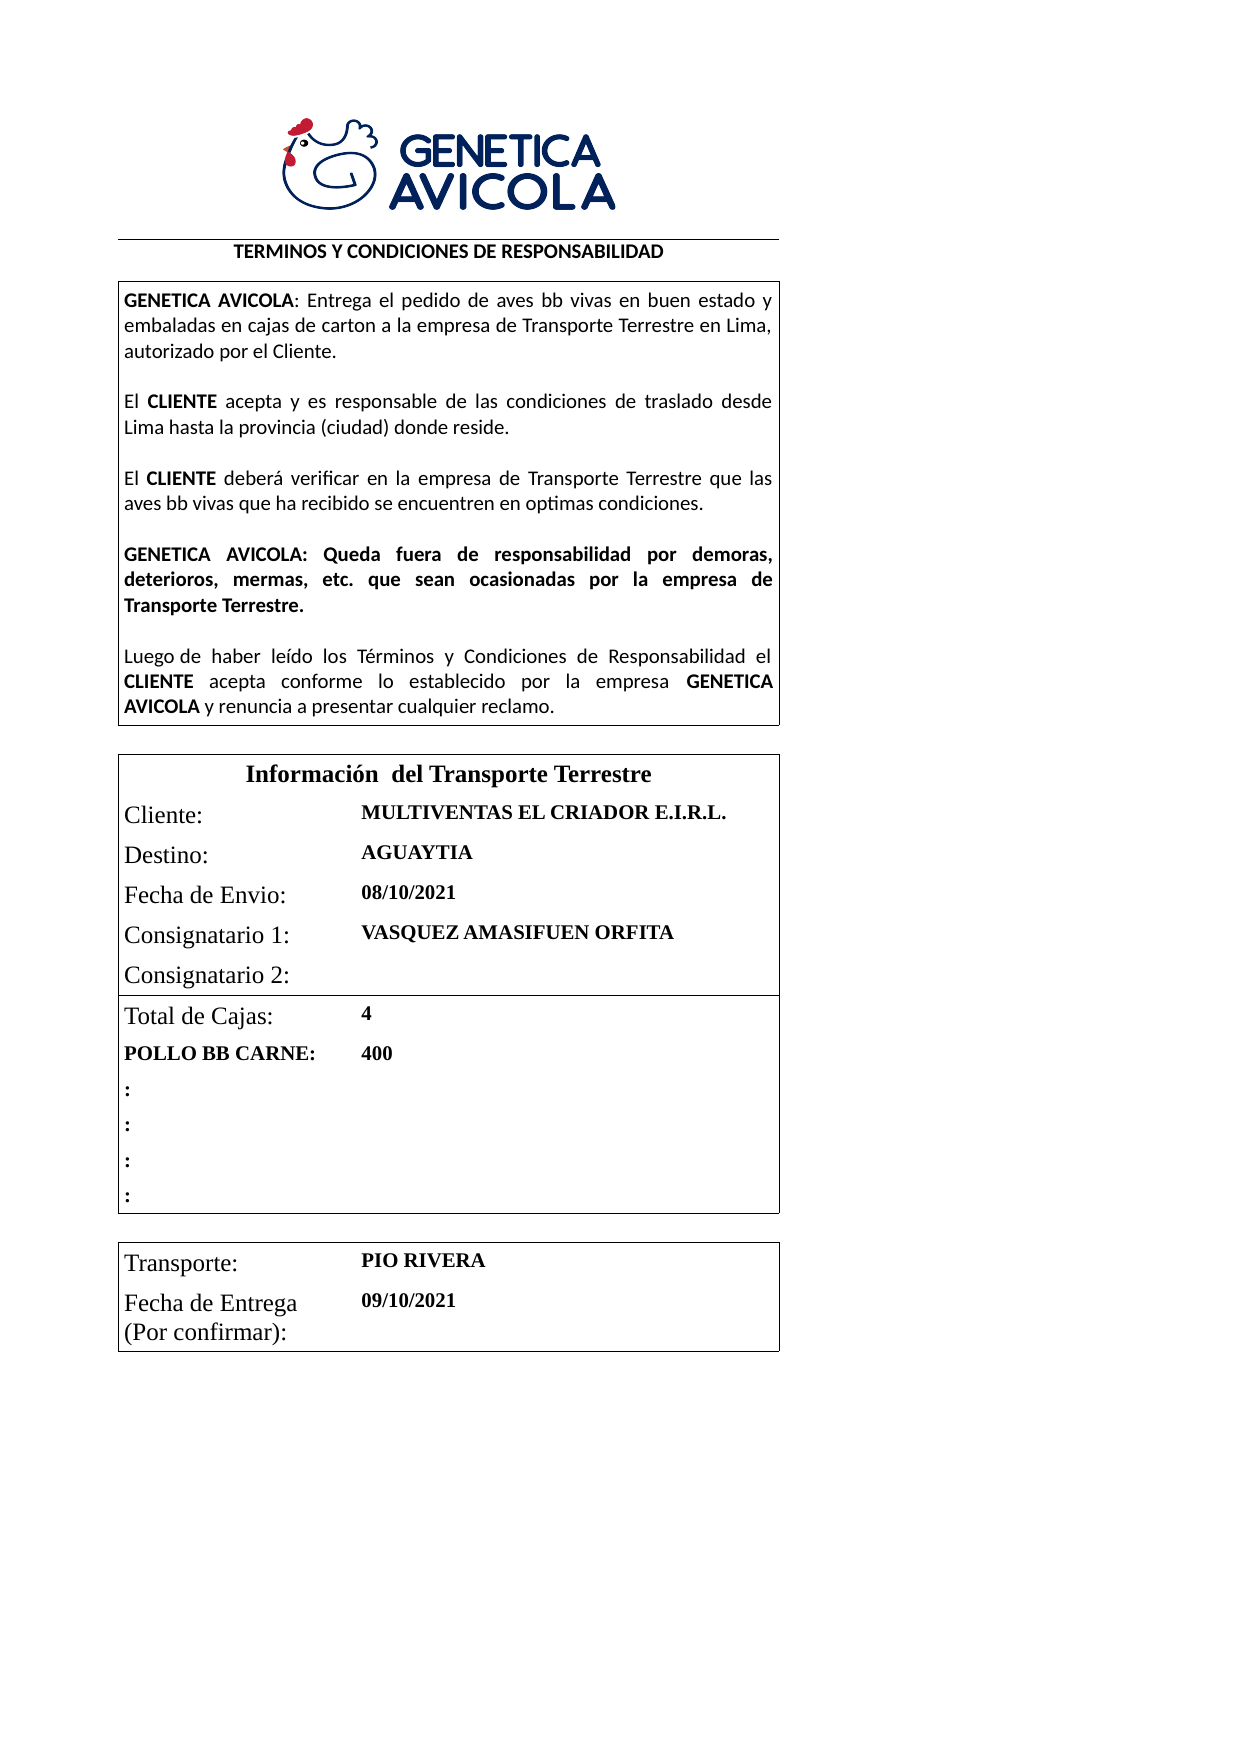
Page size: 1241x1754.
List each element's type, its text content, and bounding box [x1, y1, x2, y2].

table_cell [356, 1178, 779, 1213]
table_cell : [119, 1071, 356, 1106]
table_cell : [119, 1106, 356, 1142]
table_cell 09/10/2021 [356, 1282, 779, 1351]
table_cell Total de Cajas: [119, 996, 356, 1035]
table_cell 08/10/2021 [356, 874, 779, 914]
table_cell Consignatario 1: [119, 915, 356, 955]
table_cell : [119, 1142, 356, 1177]
table_cell [118, 1214, 356, 1242]
table_cell [356, 1142, 779, 1177]
table_cell [356, 1106, 779, 1142]
table_cell [356, 1071, 779, 1106]
table_cell Fecha de Envio: [119, 874, 356, 914]
table_cell PIO RIVERA [356, 1243, 779, 1282]
table_header TERMINOS Y CONDICIONES DE RESPONSABILIDAD [118, 240, 779, 281]
table_cell Transporte: [119, 1243, 356, 1282]
table_cell [356, 1214, 779, 1242]
table_cell Destino: [119, 834, 356, 874]
table_cell Consignatario 2: [119, 955, 356, 995]
table_header Información del Transporte Terrestre [119, 755, 779, 794]
picture [282, 118, 616, 210]
table_cell 4 [356, 996, 779, 1035]
table_cell GENETICA AVICOLA: Entrega el pedido de aves bb vivas en buen estado y embaladas en cajas de carton a la empresa de Transporte Terrestre en Lima, autorizado por el Cliente. El CLIENTE acepta y es responsable de las condiciones de traslado desde Lima hasta la provincia (ciudad) donde reside. El CLIENTE deberá verificar en la empresa de Transporte Terrestre que las aves bb vivas que ha recibido se encuentren en optimas condiciones. GENETICA AVICOLA: Queda fuera de responsabilidad por demoras, deterioros, mermas, etc. que sean ocasionadas por la empresa de Transporte Terrestre. Luego de haber leído los Términos y Condiciones de Responsabilidad el CLIENTE acepta conforme lo establecido por la empresa GENETICA AVICOLA y renuncia a presentar cualquier reclamo. [119, 282, 779, 725]
table_cell Fecha de Entrega (Por confirmar): [119, 1282, 356, 1351]
table_cell [356, 955, 779, 995]
table_cell VASQUEZ AMASIFUEN ORFITA [356, 915, 779, 955]
table_cell MULTIVENTAS EL CRIADOR E.I.R.L. [356, 794, 779, 834]
table_cell AGUAYTIA [356, 834, 779, 874]
table_cell Cliente: [119, 794, 356, 834]
table_cell : [119, 1178, 356, 1213]
table_cell 400 [356, 1035, 779, 1071]
table_cell POLLO BB CARNE: [119, 1035, 356, 1071]
